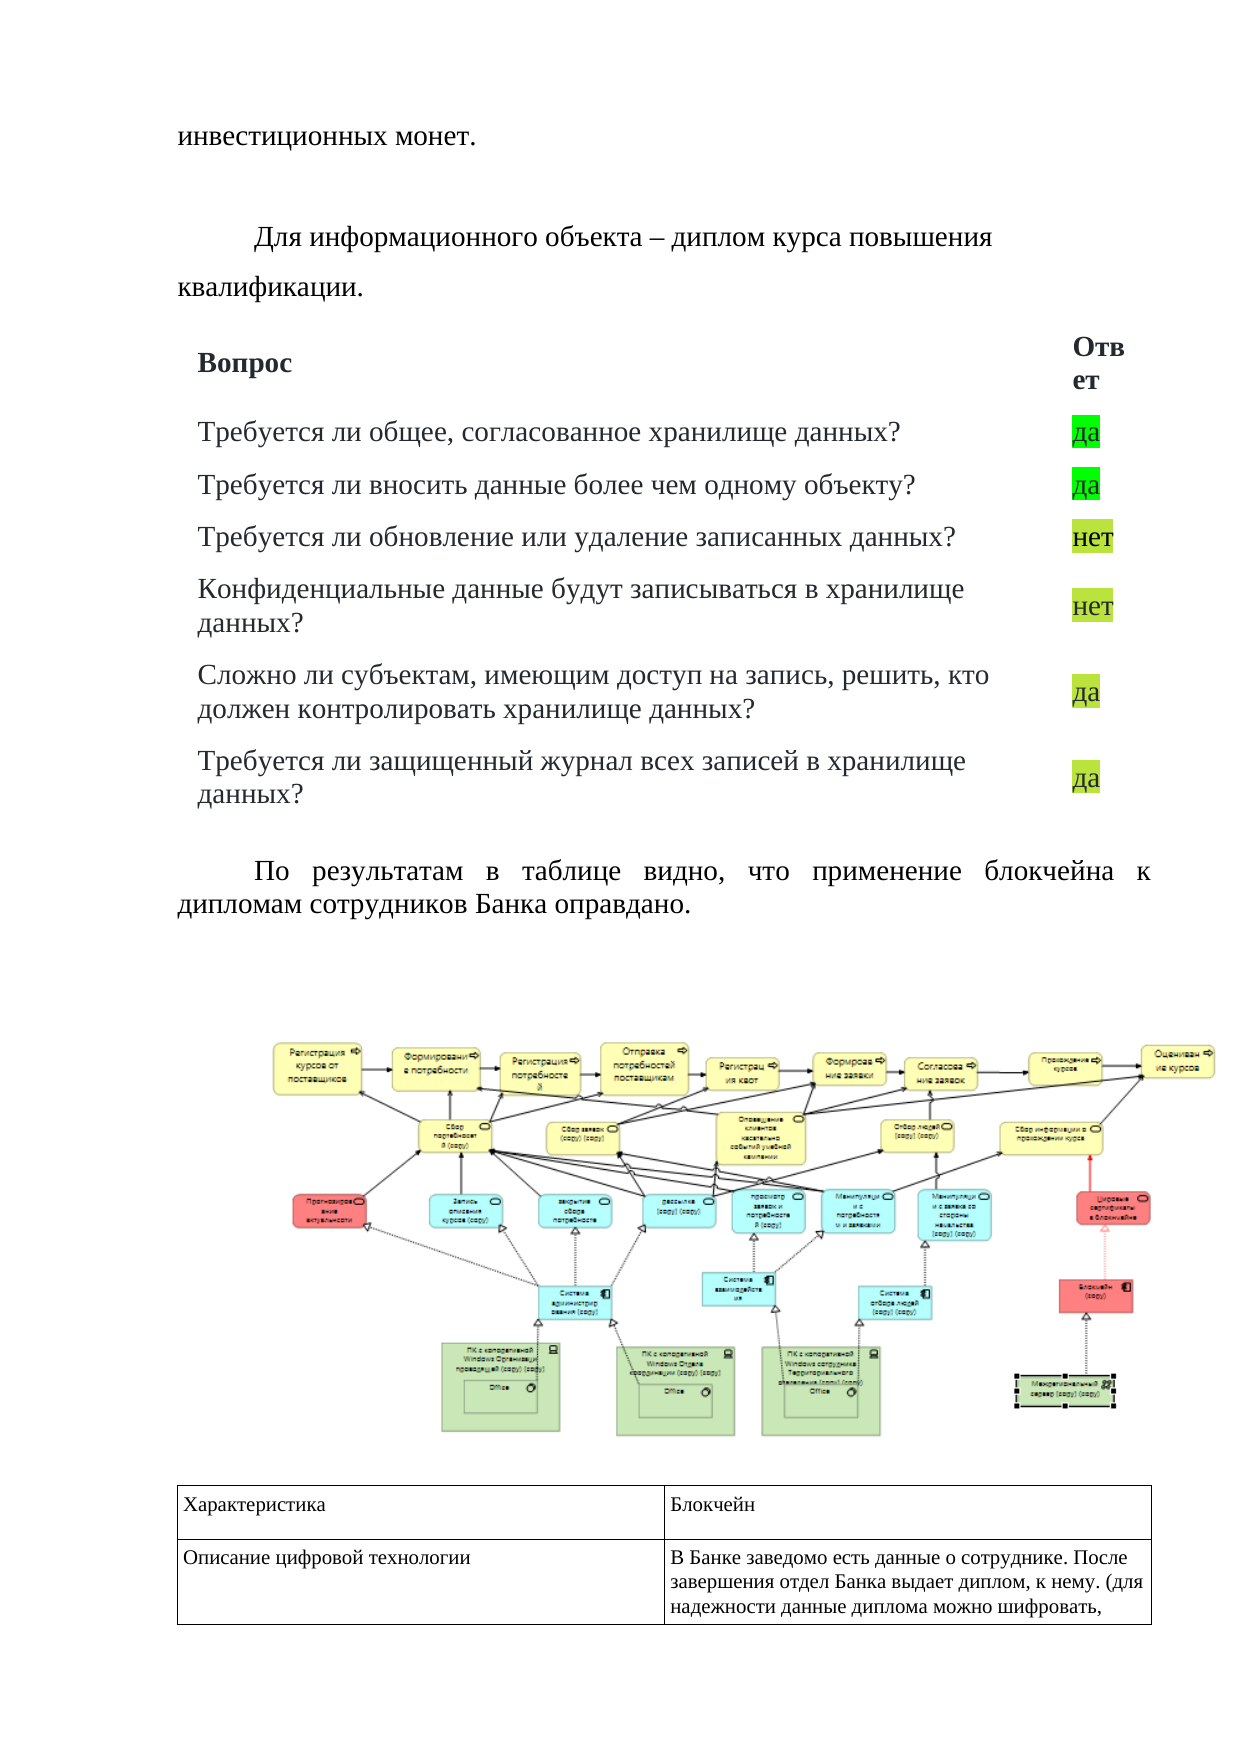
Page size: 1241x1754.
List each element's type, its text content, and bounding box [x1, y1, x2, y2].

table_cell да [1052, 734, 1152, 819]
table_cell да [1052, 405, 1152, 457]
table_cell Сложно ли субъектам, имеющим доступ на запись, решить, кто должен контролировать хранилище данных? [177, 648, 1052, 734]
table_cell Требуется ли общее, согласованное хранилище данных? [177, 405, 1052, 457]
table_cell Описание цифровой технологии [178, 1540, 664, 1623]
table_cell Требуется ли вносить данные более чем одному объекту? [177, 458, 1052, 510]
table_cell да [1052, 648, 1152, 734]
table_header Блокчейн [665, 1486, 1151, 1538]
table_header Вопрос [177, 319, 1052, 405]
text По результатам в таблице видно, что применение блокчейна к дипломам сотрудников Банка оправдано. [177, 853, 1152, 920]
table_cell Конфиденциальные данные будут записываться в хранилище данных? [177, 562, 1052, 648]
text Для информационного объекта – диплом курса повышения квалификации. [177, 219, 1152, 303]
table_cell нет [1052, 510, 1152, 562]
table_header Ответ [1052, 319, 1152, 405]
table_cell В Банке заведомо есть данные о сотруднике. После завершения отдел Банка выдает диплом, к нему. (для надежности данные диплома можно шифровать, [665, 1540, 1151, 1623]
table_cell Требуется ли защищенный журнал всех записей в хранилище данных? [177, 734, 1052, 819]
table_cell Требуется ли обновление или удаление записанных данных? [177, 510, 1052, 562]
table_cell нет [1052, 562, 1152, 648]
table_cell да [1052, 458, 1152, 510]
table_header Характеристика [178, 1486, 664, 1538]
text инвестиционных монет. [177, 118, 1152, 152]
